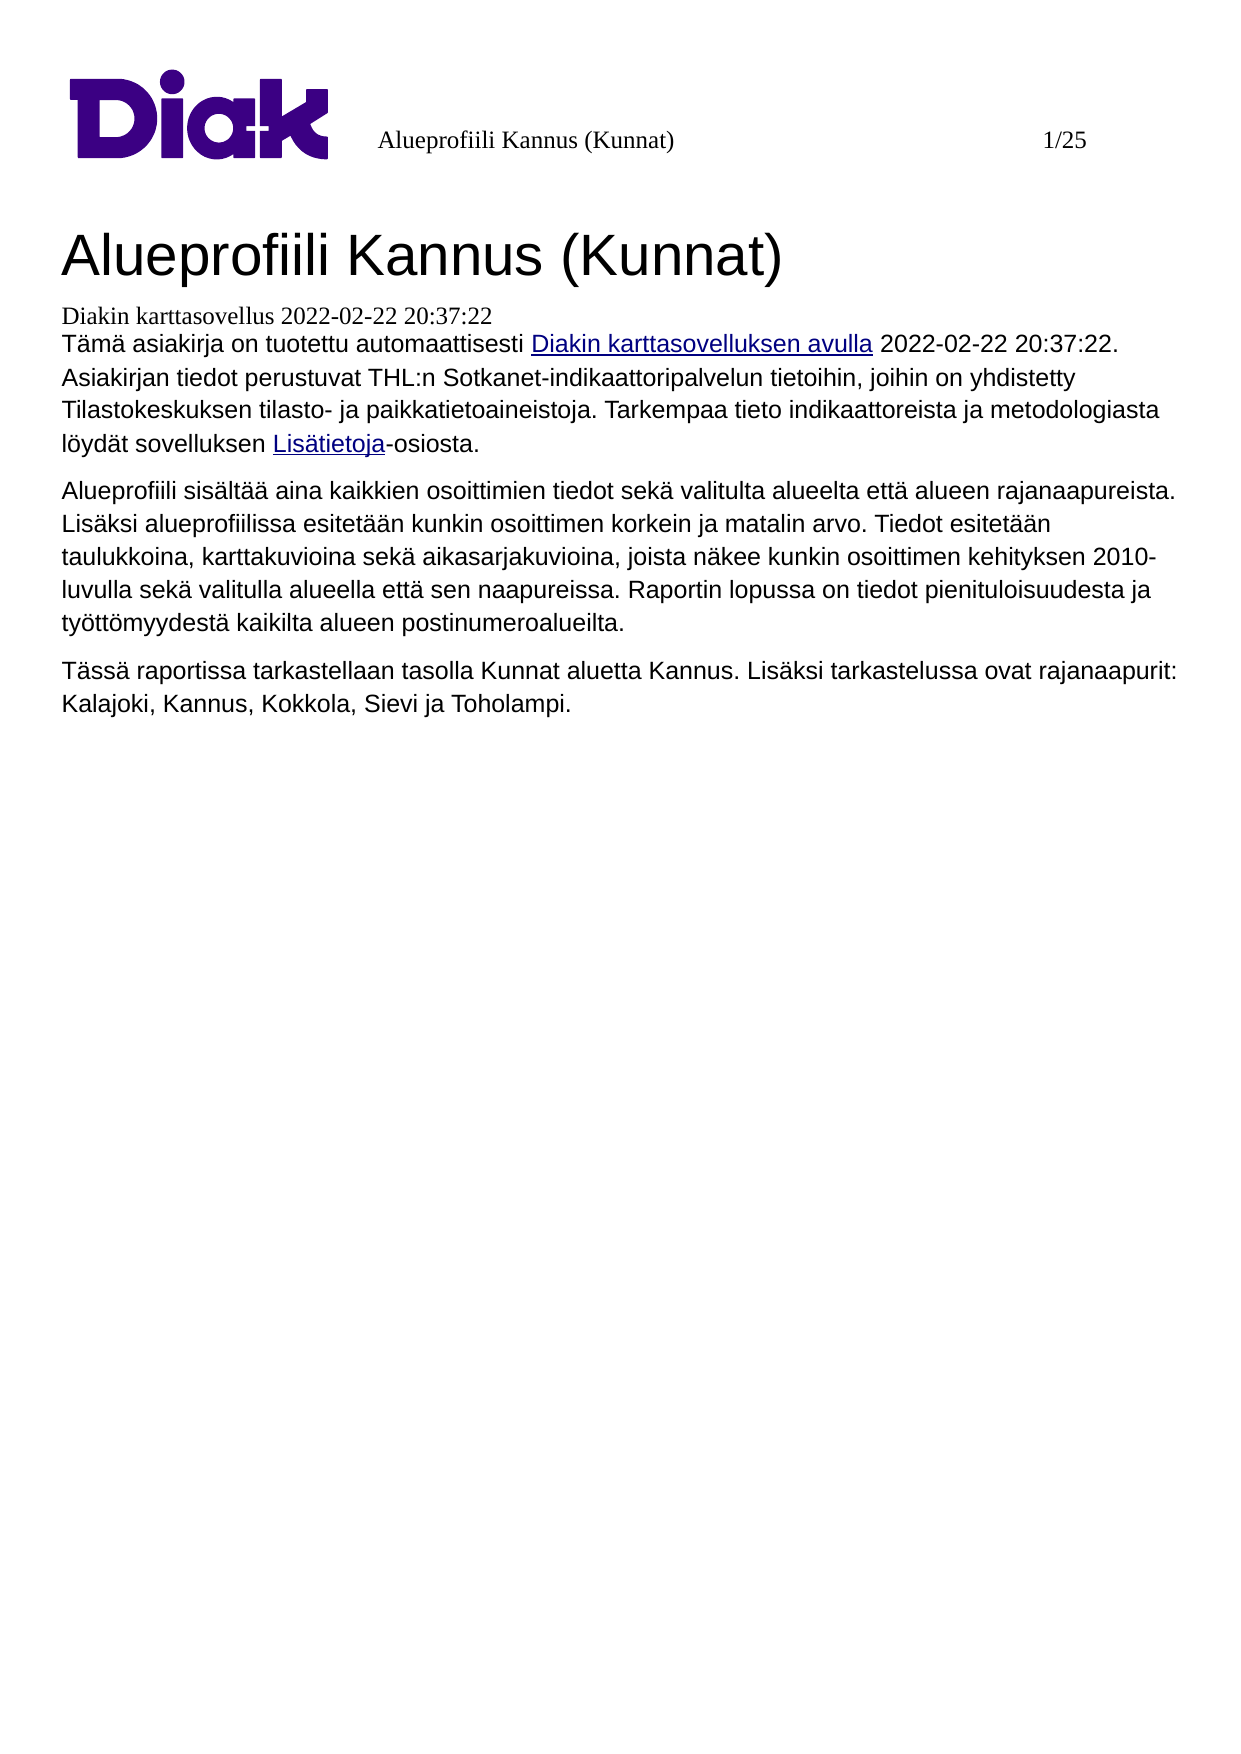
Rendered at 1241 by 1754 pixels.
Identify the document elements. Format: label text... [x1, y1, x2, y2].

text Tämä asiakirja on tuotettu automaattisesti Diakin karttasovelluksen avulla 2022-02-22 20:37:22. Asiakirjan tiedot perustuvat THL:n Sotkanet-indikaattoripalvelun tietoihin, joihin on yhdistetty Tilastokeskuksen tilasto- ja paikkatietoaineistoja. Tarkempaa tieto indikaattoreista ja metodologiasta löydät sovelluksen Lisätietoja-osiosta. [61, 329, 1179, 457]
text Alueprofiili sisältää aina kaikkien osoittimien tiedot sekä valitulta alueelta että alueen rajanaapureista. Lisäksi alueprofiilissa esitetään kunkin osoittimen korkein ja matalin arvo. Tiedot esitetään taulukkoina, karttakuvioina sekä aikasarjakuvioina, joista näkee kunkin osoittimen kehityksen 2010-luvulla sekä valitulla alueella että sen naapureissa. Raportin lopussa on tiedot pienituloisuudesta ja työttömyydestä kaikilta alueen postinumeroalueilta. [61, 476, 1179, 637]
text Tässä raportissa tarkastellaan tasolla Kunnat aluetta Kannus. Lisäksi tarkastelussa ovat rajanaapurit: Kalajoki, Kannus, Kokkola, Sievi ja Toholampi. [61, 656, 1179, 718]
text Diakin karttasovellus 2022-02-22 20:37:22 [61, 301, 1179, 329]
title Alueprofiili Kannus (Kunnat) [61, 221, 1179, 288]
